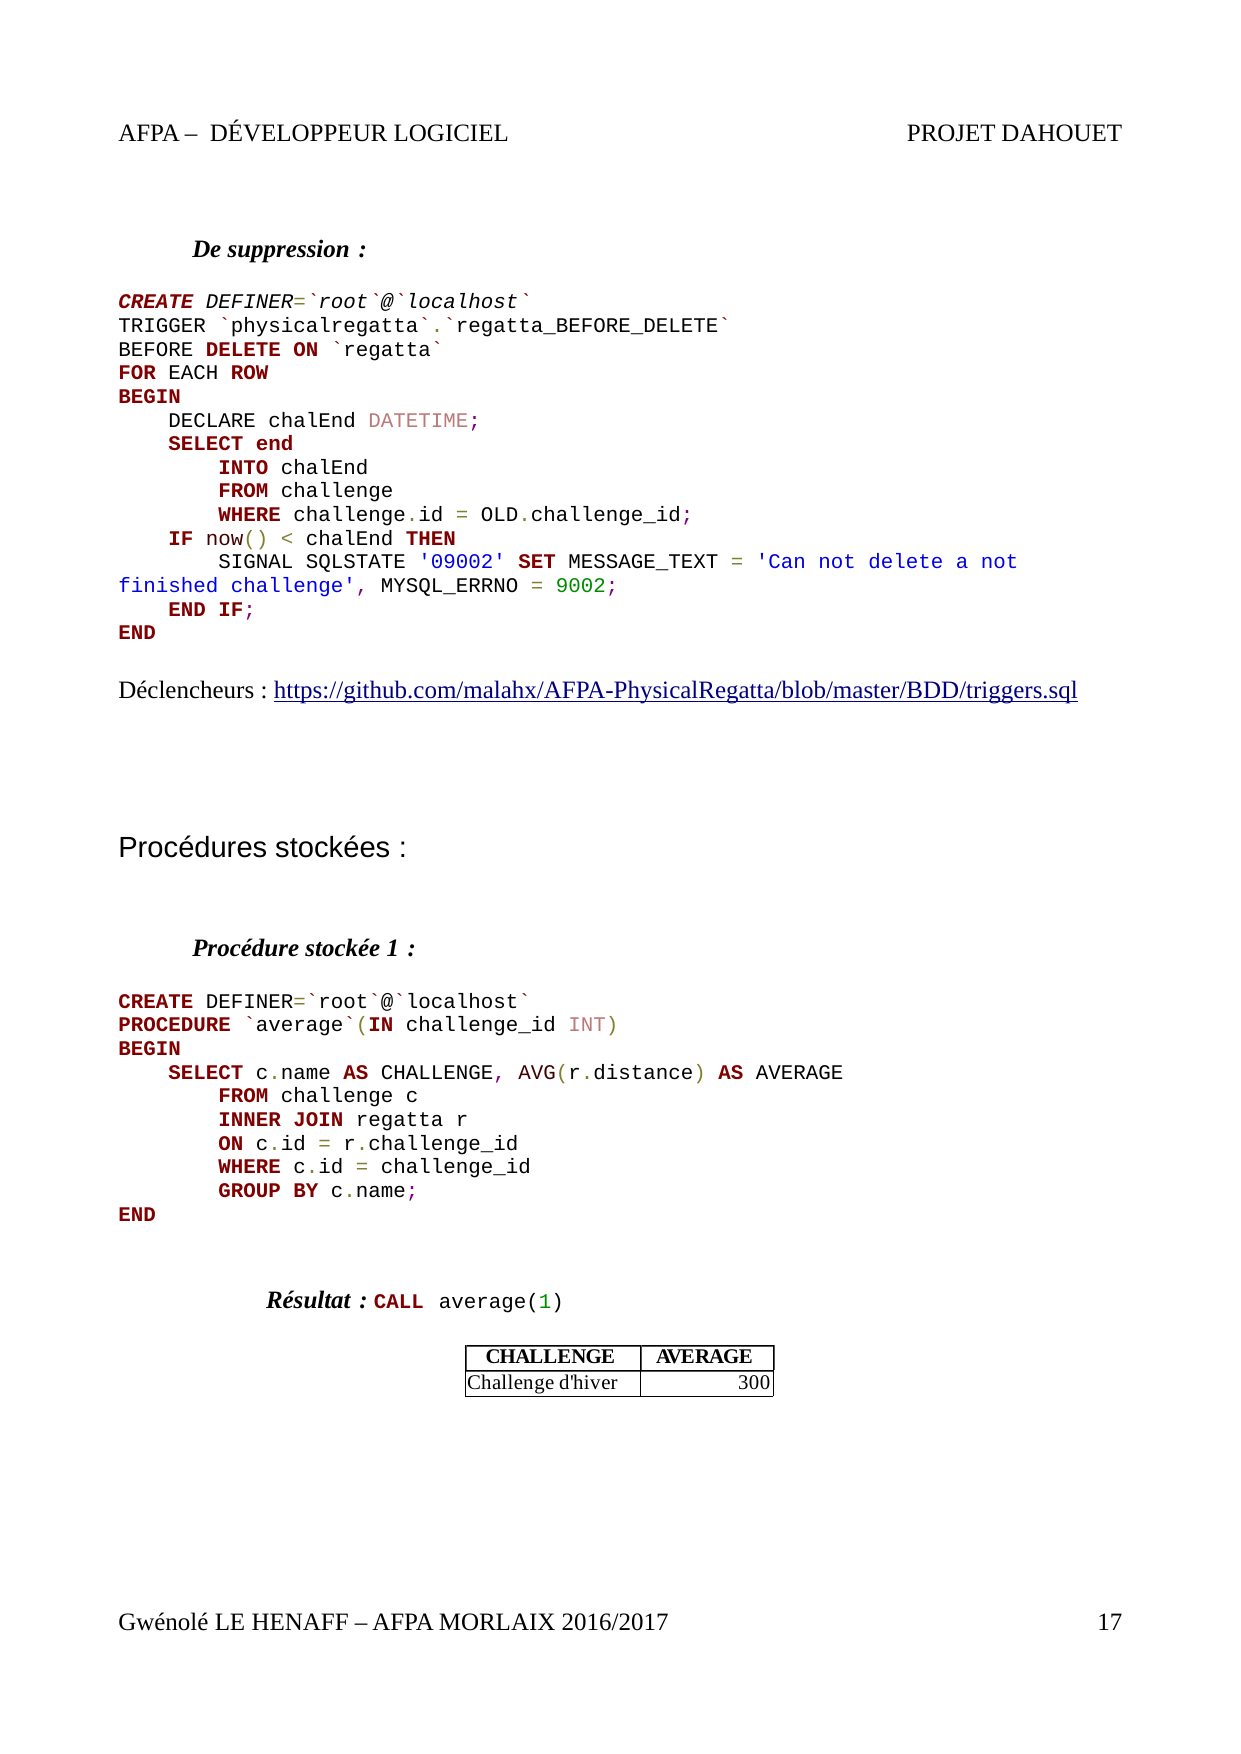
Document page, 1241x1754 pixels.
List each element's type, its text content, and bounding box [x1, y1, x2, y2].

text SELECT end [118, 433, 1122, 457]
text BEGIN [118, 1038, 1122, 1062]
text TRIGGER `physicalregatta`.`regatta_BEFORE_DELETE` [118, 315, 1122, 339]
text INTO chalEnd [118, 457, 1122, 481]
text FROM challenge c [118, 1085, 1122, 1109]
text PROCEDURE `average`(IN challenge_id INT) [118, 1014, 1122, 1038]
text CREATE DEFINER=`root`@`localhost` [118, 291, 1122, 315]
text IF now() < chalEnd THEN [118, 528, 1122, 551]
text FOR EACH ROW [118, 362, 1122, 386]
text De suppression : [118, 234, 1122, 263]
text END [118, 1204, 1122, 1227]
text SELECT c.name AS CHALLENGE, AVG(r.distance) AS AVERAGE [118, 1062, 1122, 1085]
text END IF; [118, 599, 1122, 622]
text END [118, 622, 1122, 646]
text BEFORE DELETE ON `regatta` [118, 339, 1122, 362]
subtitle Procédures stockées : [118, 830, 1122, 863]
text BEGIN [118, 386, 1122, 409]
text Procédure stockée 1 : [118, 933, 1122, 962]
text Déclencheurs : https://github.com/malahx/AFPA-PhysicalRegatta/blob/master/BDD/triggers.sql [118, 676, 1122, 704]
text GROUP BY c.name; [118, 1180, 1122, 1204]
text WHERE c.id = challenge_id [118, 1156, 1122, 1180]
text INNER JOIN regatta r [118, 1109, 1122, 1133]
text SIGNAL SQLSTATE '09002' SET MESSAGE_TEXT = 'Can not delete a not finished challenge', MYSQL_ERRNO = 9002; [118, 551, 1122, 599]
text FROM challenge [118, 481, 1122, 504]
text WHERE challenge.id = OLD.challenge_id; [118, 504, 1122, 528]
text Résultat : CALL average(1) [118, 1286, 1122, 1316]
text ON c.id = r.challenge_id [118, 1133, 1122, 1156]
text DECLARE chalEnd DATETIME; [118, 409, 1122, 433]
text CREATE DEFINER=`root`@`localhost` [118, 991, 1122, 1014]
